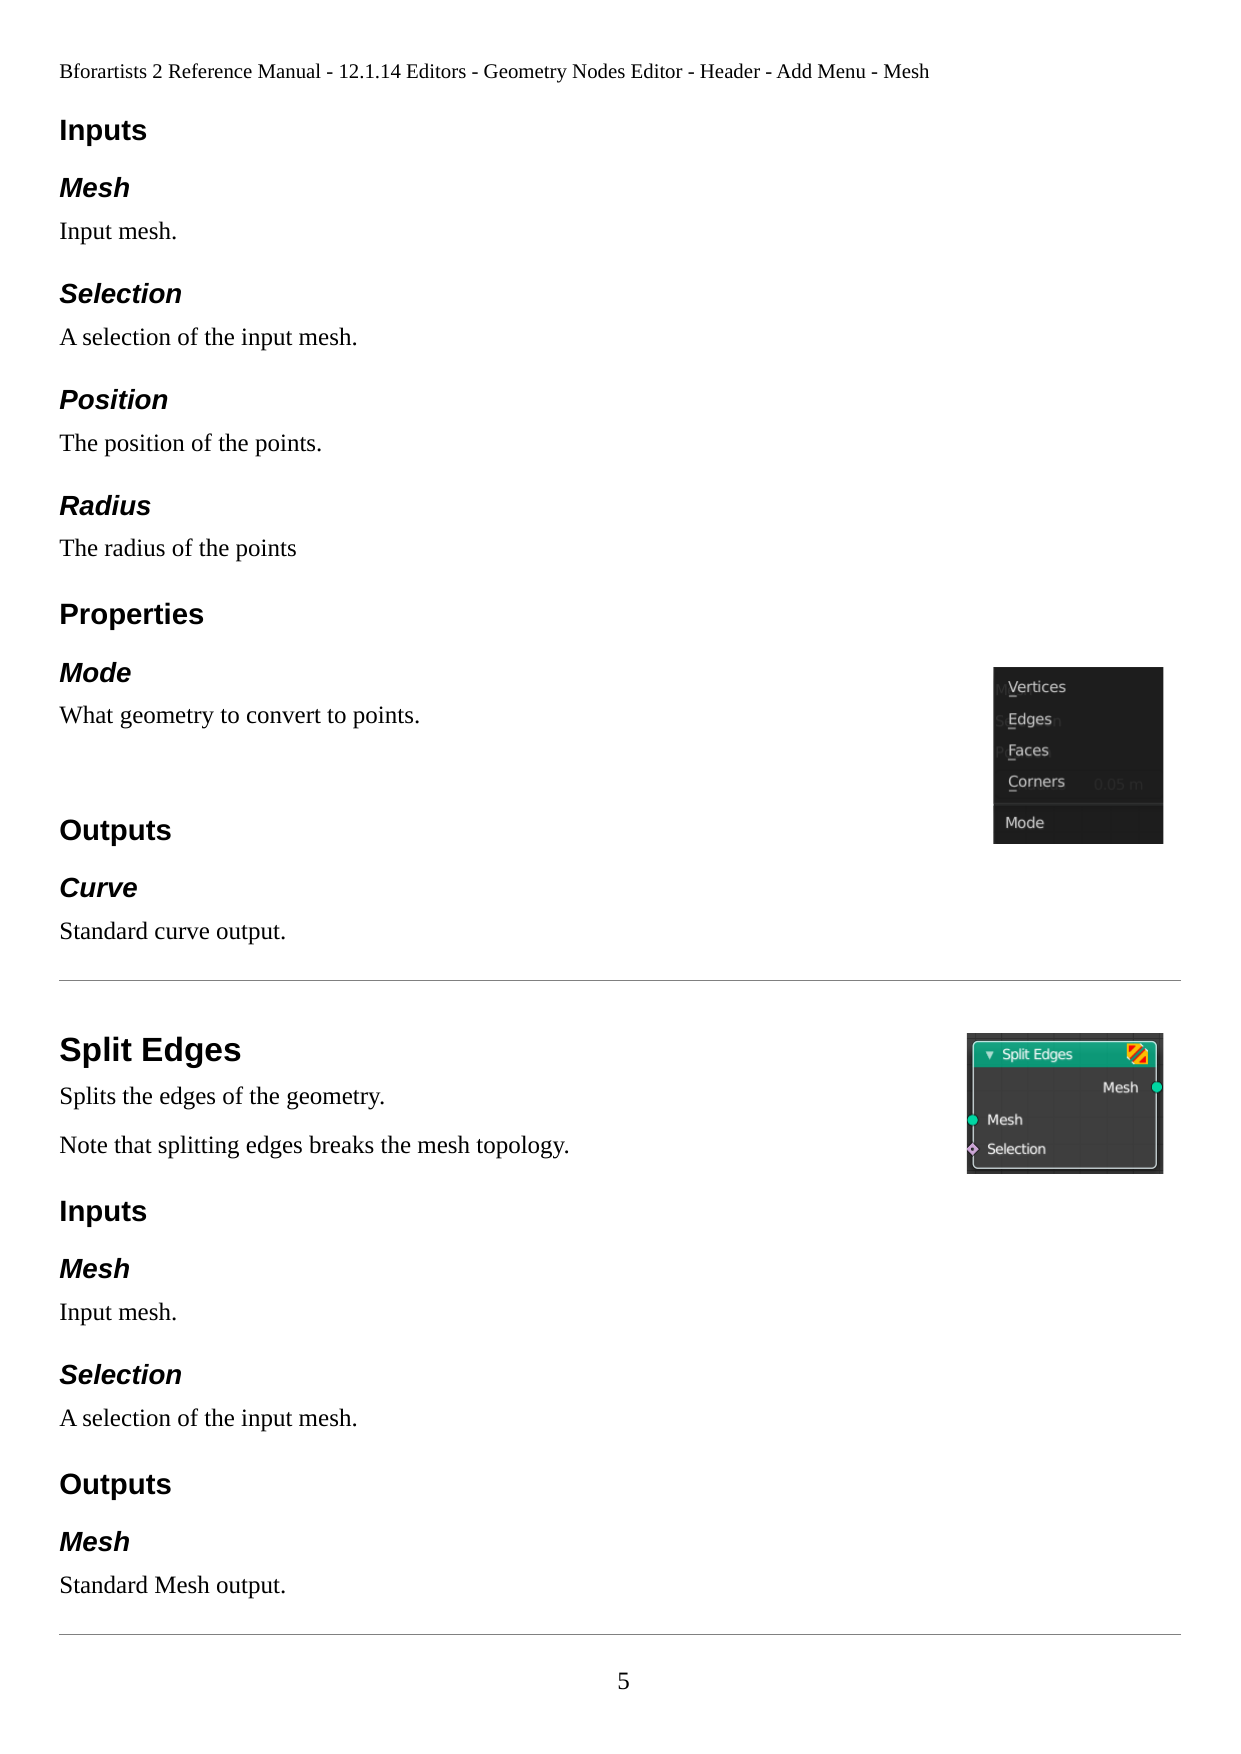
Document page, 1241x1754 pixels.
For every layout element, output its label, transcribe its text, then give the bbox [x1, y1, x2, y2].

picture [993, 667, 1164, 844]
subtitle Inputs [59, 1194, 1181, 1228]
text The position of the points. [59, 428, 1181, 456]
text A selection of the input mesh. [59, 322, 1181, 350]
subtitle Outputs [59, 813, 1181, 847]
subtitle Inputs [59, 113, 1181, 146]
text Splits the edges of the geometry. [59, 1081, 966, 1110]
subtitle Mesh [59, 1253, 1181, 1285]
subtitle Properties [59, 597, 1181, 631]
subtitle Mesh [59, 1526, 1181, 1557]
subtitle Split Edges [59, 1030, 1181, 1069]
text Note that splitting edges breaks the mesh topology. [59, 1130, 966, 1159]
subtitle Outputs [59, 1467, 1181, 1501]
subtitle Selection [59, 277, 1181, 309]
text What geometry to convert to points. [59, 700, 993, 729]
text The radius of the points [59, 533, 1181, 562]
text Standard Mesh output. [59, 1570, 1181, 1599]
picture [966, 1033, 1164, 1174]
subtitle Curve [59, 872, 1181, 904]
subtitle Radius [59, 489, 1181, 521]
subtitle Position [59, 383, 1181, 415]
subtitle Mesh [59, 171, 1181, 203]
subtitle Mode [59, 656, 1181, 688]
text Standard curve output. [59, 916, 1181, 945]
text Input mesh. [59, 216, 1181, 244]
text A selection of the input mesh. [59, 1403, 1181, 1432]
text Input mesh. [59, 1297, 1181, 1326]
subtitle Selection [59, 1359, 1181, 1391]
